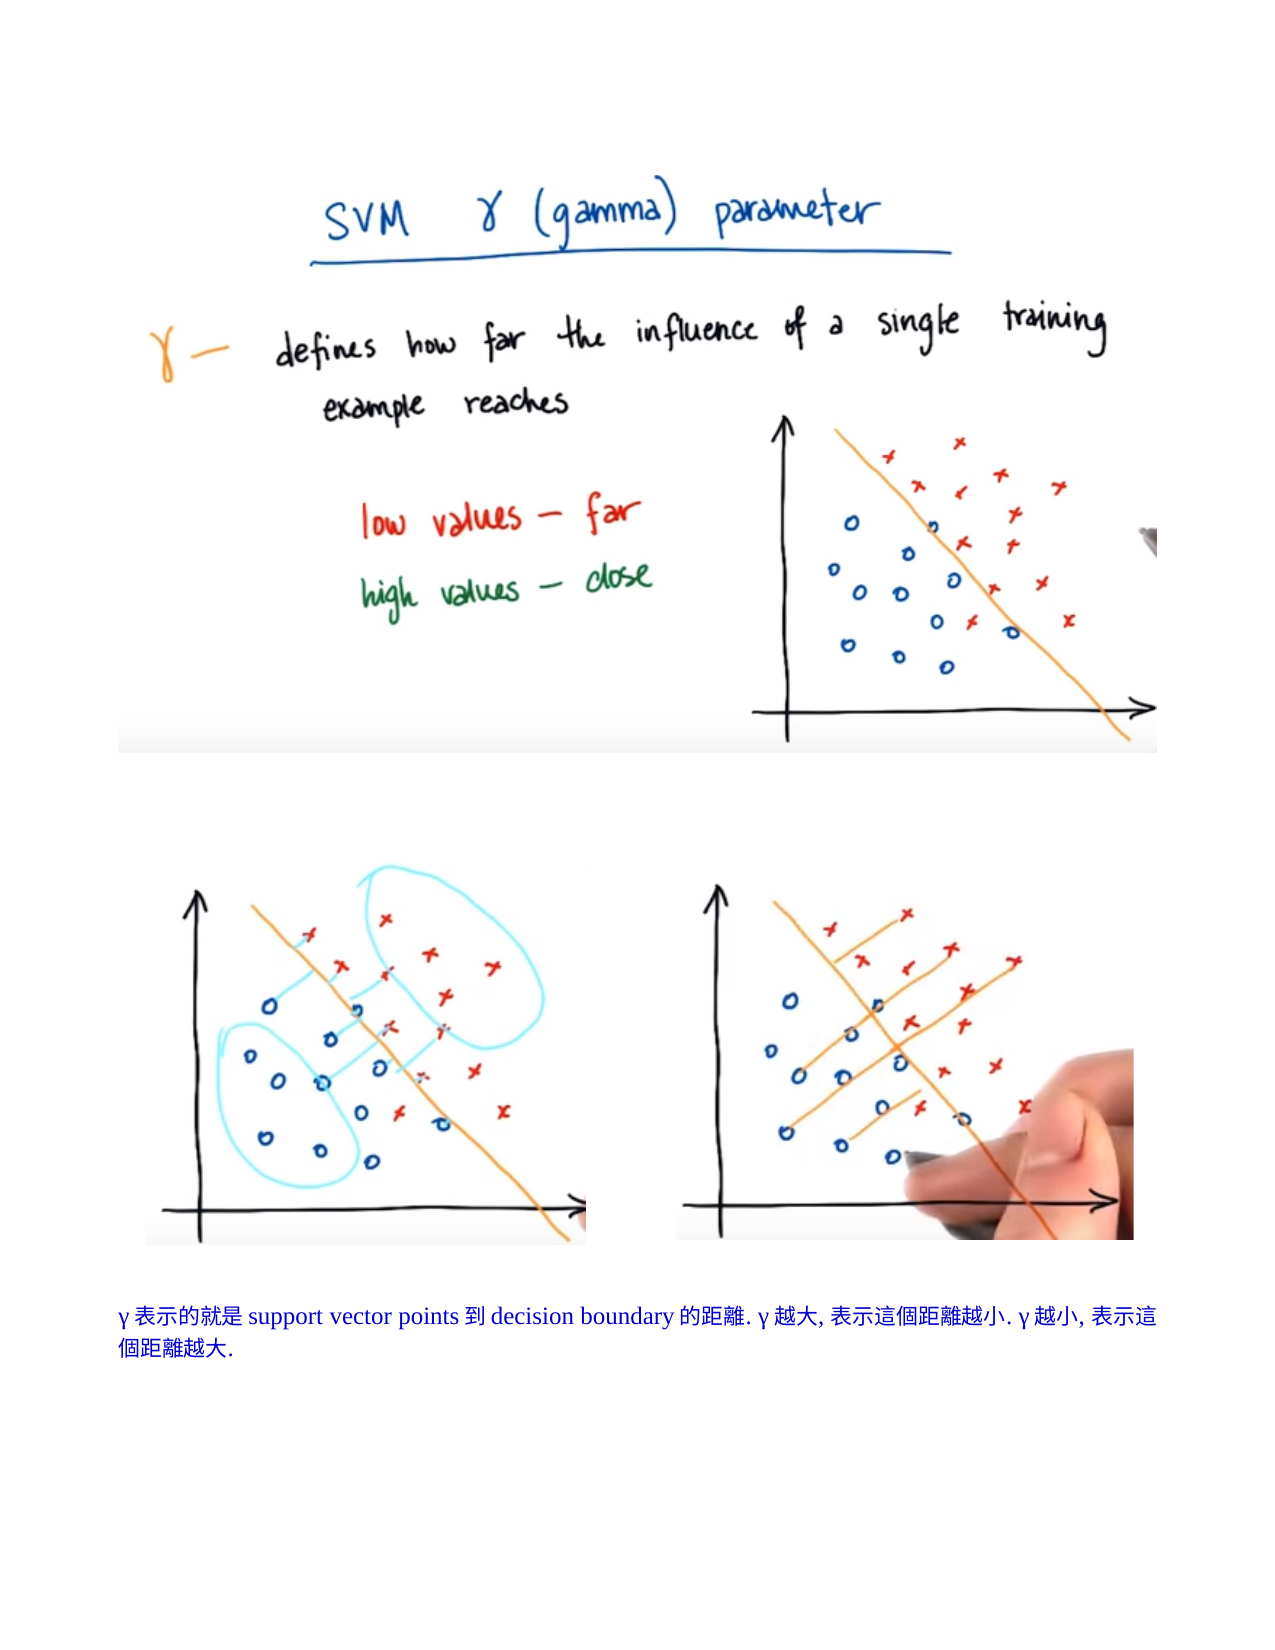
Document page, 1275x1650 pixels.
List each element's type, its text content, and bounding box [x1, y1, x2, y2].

picture [118, 175, 1157, 753]
picture [675, 877, 1134, 1240]
picture [145, 858, 586, 1245]
text γ表示的就是support vector points到decision boundary的距離. γ越大, 表示這個距離越小. γ越小, 表示這個距離越大. [118, 1299, 1157, 1363]
